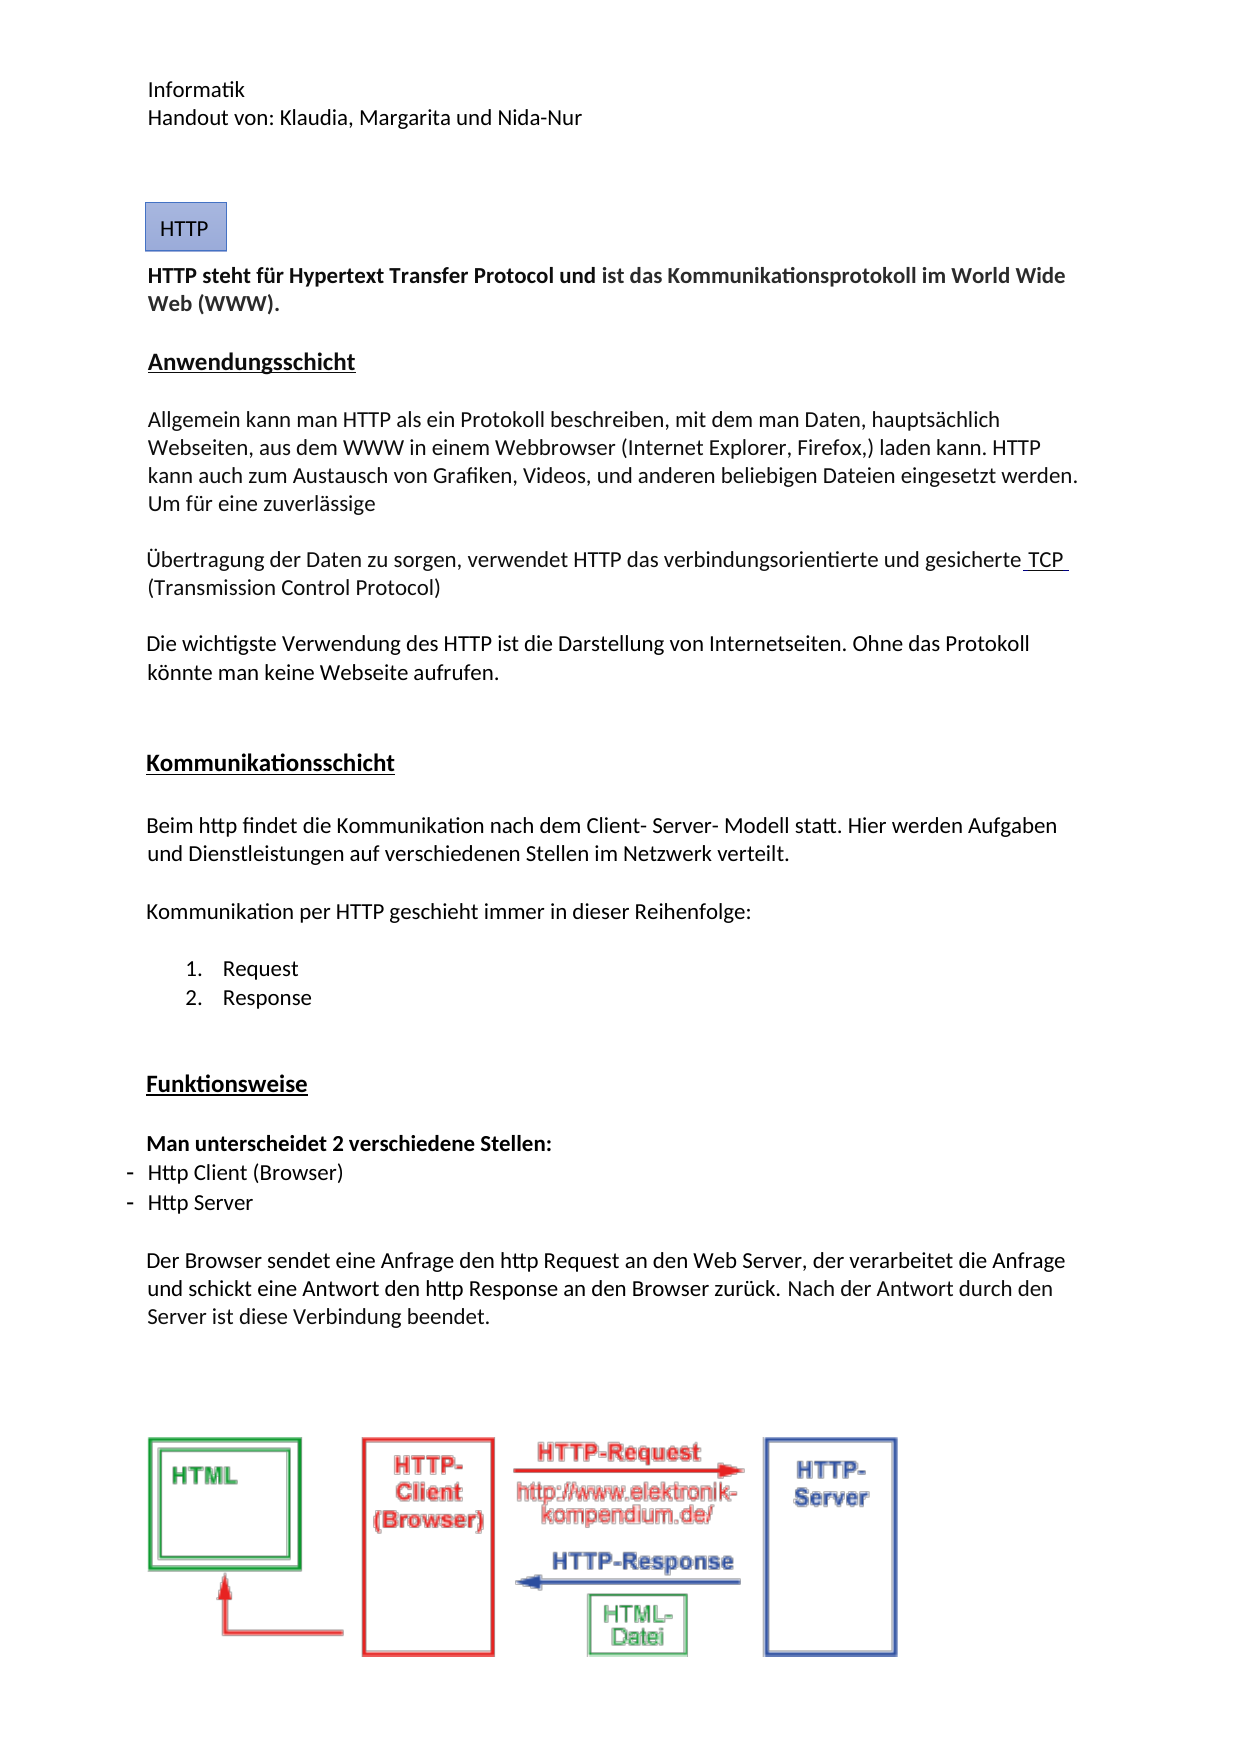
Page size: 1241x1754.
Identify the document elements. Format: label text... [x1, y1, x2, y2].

text Funktionsweise [146, 1068, 1093, 1098]
text Übertragung der Daten zu sorgen, verwendet HTTP das verbindungsorientierte und gesicherte TCP (Transmission Control Protocol) [146, 546, 1093, 602]
text Kommunikationsschicht [146, 748, 1093, 778]
text Der Browser sendet eine Anfrage den http Request an den Web Server, der verarbeitet die Anfrage und schickt eine Antwort den http Response an den Browser zurück. Nach der Antwort durch den Server ist diese Verbindung beendet. [146, 1246, 1093, 1330]
list Http Client (Browser) [126, 1157, 1093, 1186]
text Beim http findet die Kommunikation nach dem Client- Server- Modell statt. Hier werden Aufgaben und Dienstleistungen auf verschiedenen Stellen im Netzwerk verteilt. [146, 811, 1093, 867]
text HTTP steht für Hypertext Transfer Protocol und ist das Kommunikationsprotokoll im World Wide Web (WWW). [148, 261, 1093, 317]
list Http Server [126, 1187, 1093, 1217]
text Kommunikation per HTTP geschieht immer in dieser Reihenfolge: [146, 897, 1093, 925]
text Anwendungsschicht [148, 346, 1093, 376]
list Response [185, 983, 1093, 1011]
text Man unterscheidet 2 verschiedene Stellen: [146, 1129, 1093, 1157]
list Request [185, 954, 1093, 982]
text Die wichtigste Verwendung des HTTP ist die Darstellung von Internetseiten. Ohne das Protokoll könnte man keine Webseite aufrufen. [146, 629, 1093, 686]
text Allgemein kann man HTTP als ein Protokoll beschreiben, mit dem man Daten, hauptsächlich Webseiten, aus dem WWW in einem Webbrowser (Internet Explorer, Firefox,) laden kann. HTTP kann auch zum Austausch von Grafiken, Videos, und anderen beliebigen Dateien eingesetzt werden. Um für eine zuverlässige [148, 405, 1093, 517]
